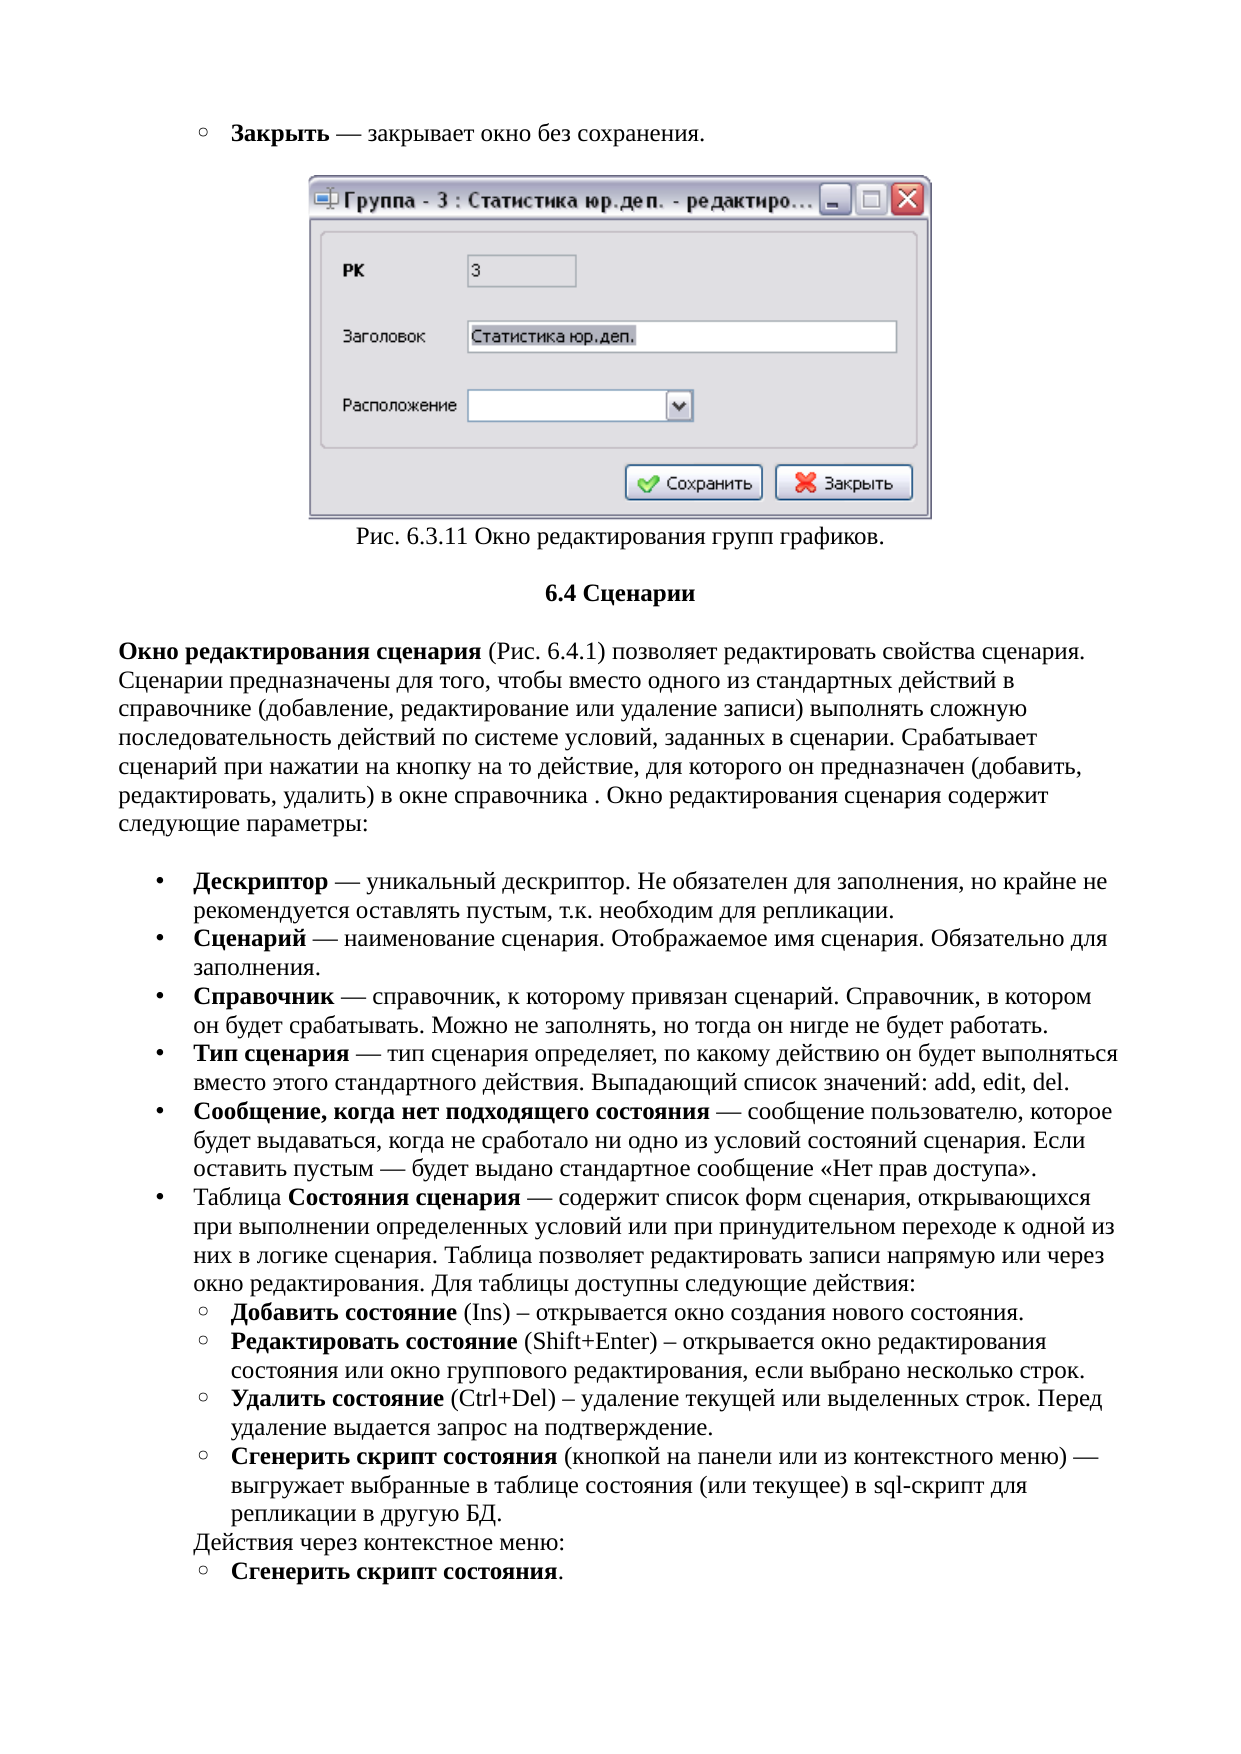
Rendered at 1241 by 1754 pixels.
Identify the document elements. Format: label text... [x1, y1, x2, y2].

list Сообщение, когда нет подходящего состояния — сообщение пользователю, которое будет выдаваться, когда не сработало ни одно из условий состояний сценария. Если оставить пустым — будет выдано стандартное сообщение «Нет прав доступа». [156, 1096, 1122, 1182]
list Сценарий — наименование сценария. Отображаемое имя сценария. Обязательно для заполнения. [156, 923, 1122, 981]
list Сгенерить скрипт состояния (кнопкой на панели или из контекстного меню) — выгружает выбранные в таблице состояния (или текущее) в sql-скрипт для репликации в другую БД. [193, 1441, 1122, 1527]
list Удалить состояние (Ctrl+Del) – удаление текущей или выделенных строк. Перед удаление выдается запрос на подтверждение. [193, 1383, 1122, 1441]
list Редактировать состояние (Shift+Enter) – открывается окно редактирования состояния или окно группового редактирования, если выбрано несколько строк. [193, 1326, 1122, 1383]
list Добавить состояние (Ins) – открывается окно создания нового состояния. [193, 1297, 1122, 1326]
list Тип сценария — тип сценария определяет, по какому действию он будет выполняться вместо этого стандартного действия. Выпадающий список значений: add, edit, del. [156, 1038, 1122, 1096]
list Сгенерить скрипт состояния. [193, 1556, 1122, 1585]
list Действия через контекстное меню: [156, 1527, 1122, 1556]
list Закрыть — закрывает окно без сохранения. [193, 118, 1122, 147]
text 6.4 Сценарии [118, 578, 1122, 607]
list Дескриптор — уникальный дескриптор. Не обязателен для заполнения, но крайне не рекомендуется оставлять пустым, т.к. необходим для репликации. [156, 866, 1122, 923]
picture [308, 175, 932, 521]
text Рис. 6.3.11 Окно редактирования групп графиков. [118, 176, 1122, 550]
list Таблица Состояния сценария — содержит список форм сценария, открывающихся при выполнении определенных условий или при принудительном переходе к одной из них в логике сценария. Таблица позволяет редактировать записи напрямую или через окно редактирования. Для таблицы доступны следующие действия: [156, 1182, 1122, 1297]
list Справочник — справочник, к которому привязан сценарий. Справочник, в котором он будет срабатывать. Можно не заполнять, но тогда он нигде не будет работать. [156, 981, 1122, 1038]
text Окно редактирования сценария (Рис. 6.4.1) позволяет редактировать свойства сценария. Сценарии предназначены для того, чтобы вместо одного из стандартных действий в справочнике (добавление, редактирование или удаление записи) выполнять сложную последовательность действий по системе условий, заданных в сценарии. Срабатывает сценарий при нажатии на кнопку на то действие, для которого он предназначен (добавить, редактировать, удалить) в окне справочника . Окно редактирования сценария содержит следующие параметры: [118, 636, 1122, 837]
